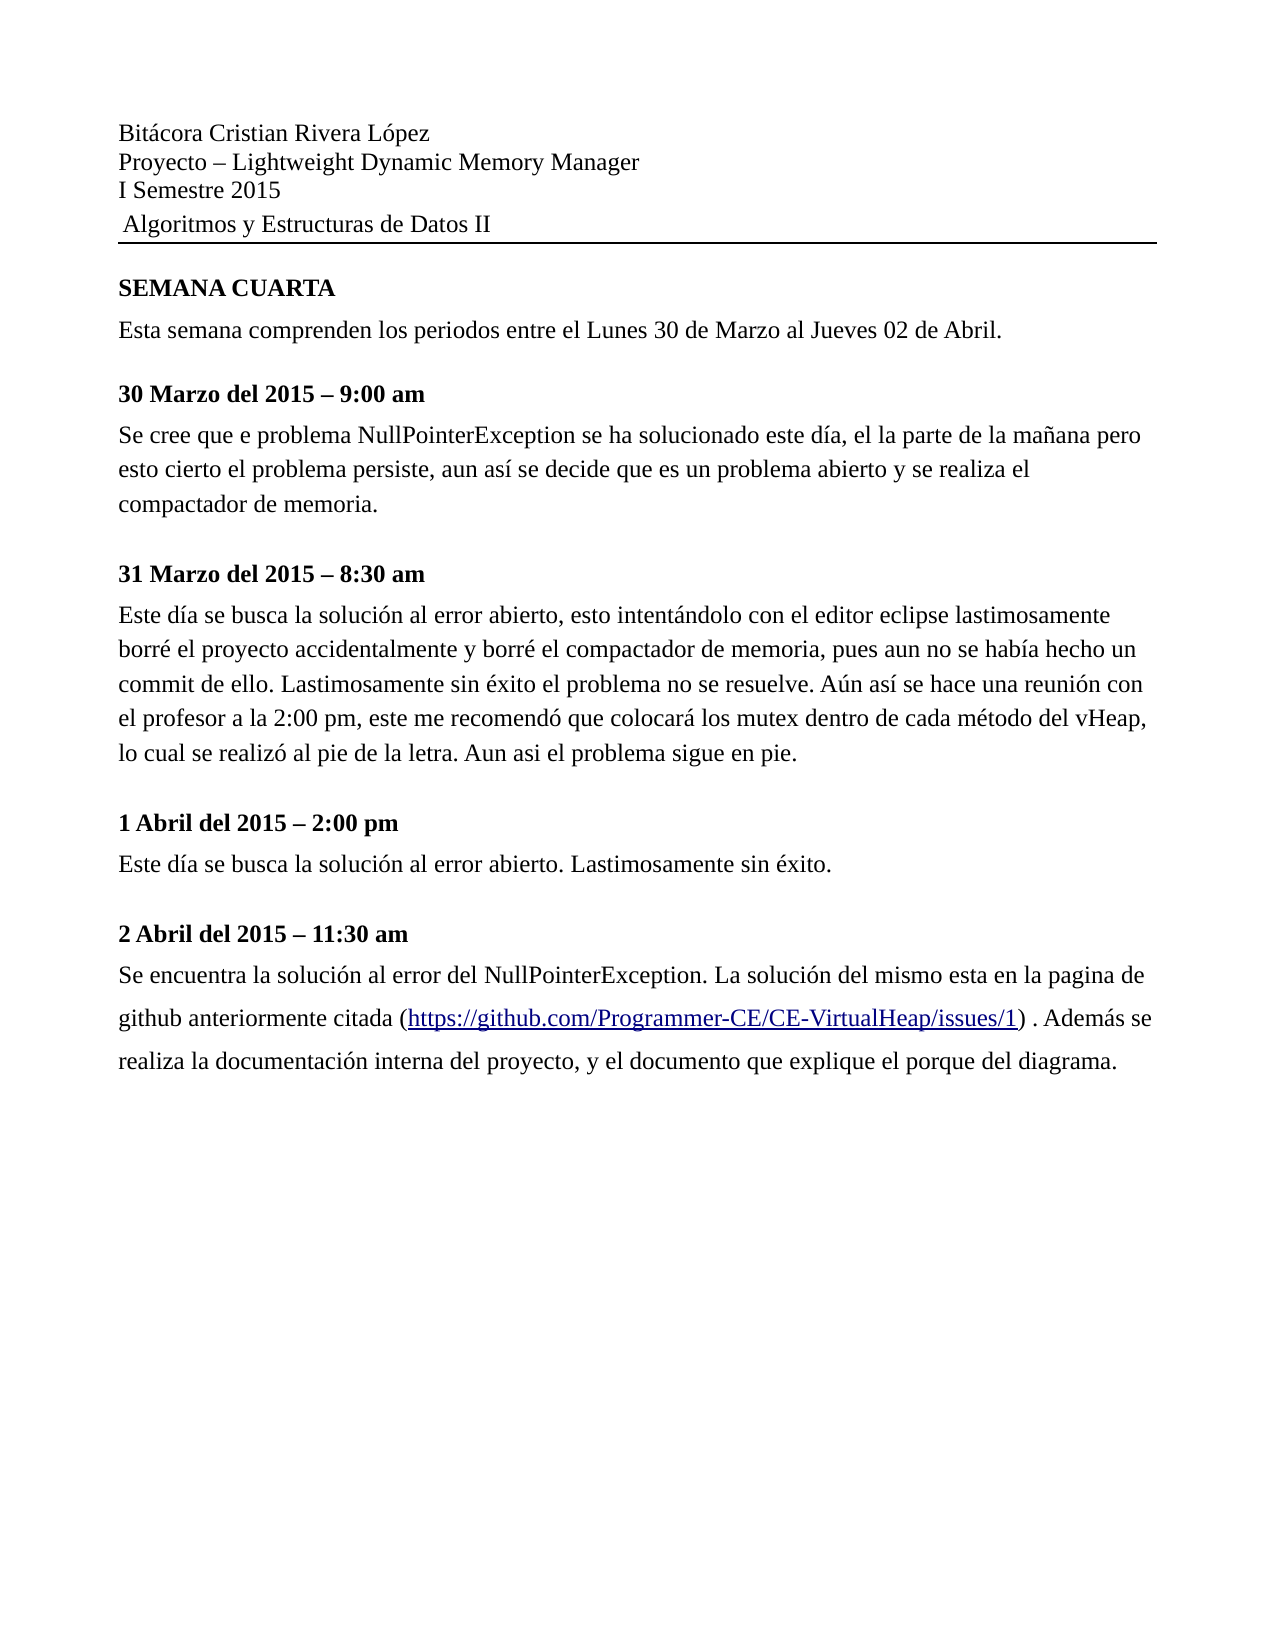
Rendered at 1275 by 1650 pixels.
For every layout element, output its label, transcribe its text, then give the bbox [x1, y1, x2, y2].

text Este día se busca la solución al error abierto. Lastimosamente sin éxito. [118, 849, 1157, 878]
subtitle 2 Abril del 2015 – 11:30 am [118, 919, 1157, 948]
subtitle 1 Abril del 2015 – 2:00 pm [118, 808, 1157, 837]
text Esta semana comprenden los periodos entre el Lunes 30 de Marzo al Jueves 02 de Abril. [118, 315, 1157, 343]
subtitle 31 Marzo del 2015 – 8:30 am [118, 559, 1157, 587]
subtitle Semana Cuarta [118, 273, 1157, 302]
text Se cree que e problema NullPointerException se ha solucionado este día, el la parte de la mañana pero esto cierto el problema persiste, aun así se decide que es un problema abierto y se realiza el compactador de memoria. [118, 420, 1157, 518]
text Se encuentra la solución al error del NullPointerException. La solución del mismo esta en la pagina de github anteriormente citada (https://github.com/Programmer-CE/CE-VirtualHeap/issues/1) . Además se realiza la documentación interna del proyecto, y el documento que explique el porque del diagrama. [118, 960, 1157, 1075]
subtitle 30 Marzo del 2015 – 9:00 am [118, 379, 1157, 407]
text Este día se busca la solución al error abierto, esto intentándolo con el editor eclipse lastimosamente borré el proyecto accidentalmente y borré el compactador de memoria, pues aun no se había hecho un commit de ello. Lastimosamente sin éxito el problema no se resuelve. Aún así se hace una reunión con el profesor a la 2:00 pm, este me recomendó que colocará los mutex dentro de cada método del vHeap, lo cual se realizó al pie de la letra. Aun asi el problema sigue en pie. [118, 600, 1157, 767]
